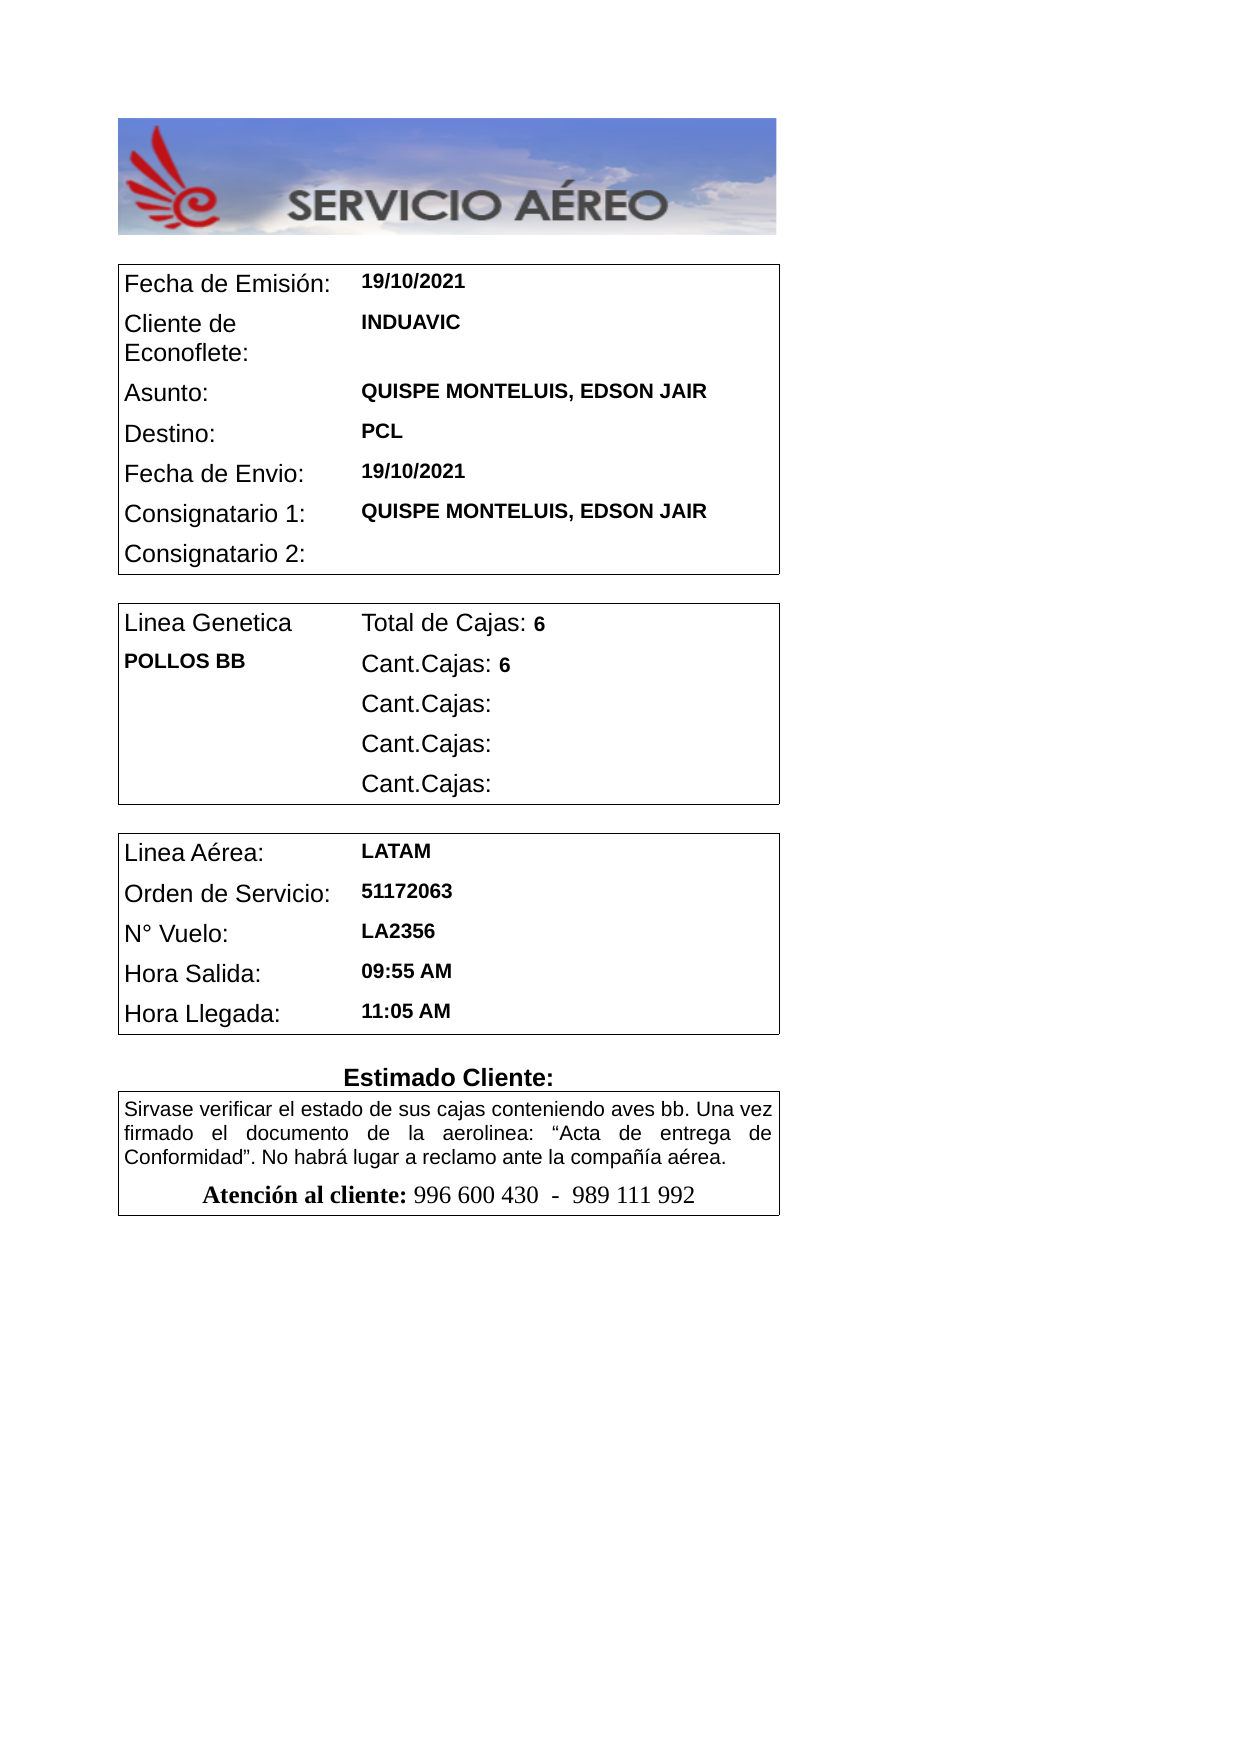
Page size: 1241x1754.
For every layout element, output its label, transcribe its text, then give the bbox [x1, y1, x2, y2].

table_cell [119, 683, 356, 723]
picture [118, 118, 777, 235]
table_cell Cant.Cajas: [356, 723, 779, 763]
table_cell 09:55 AM [356, 953, 779, 993]
table_cell QUISPE MONTELUIS, EDSON JAIR [356, 373, 779, 413]
table_cell Cliente de Econoflete: [119, 304, 356, 373]
table_cell Orden de Servicio: [119, 873, 356, 913]
table_cell 11:05 AM [356, 994, 779, 1034]
table_cell [119, 764, 356, 804]
table_cell Linea Aérea: [119, 834, 356, 873]
table_cell [356, 575, 779, 603]
table_cell QUISPE MONTELUIS, EDSON JAIR [356, 493, 779, 533]
table_cell [118, 805, 356, 833]
table_cell 19/10/2021 [356, 453, 779, 493]
table_cell Cant.Cajas: [356, 683, 779, 723]
table_cell N° Vuelo: [119, 913, 356, 953]
table_cell Cant.Cajas: [356, 764, 779, 804]
table_cell [356, 534, 779, 574]
table_cell Cant.Cajas: 6 [356, 643, 779, 683]
table_cell Destino: [119, 413, 356, 453]
table_cell Consignatario 1: [119, 493, 356, 533]
table_cell Fecha de Envio: [119, 453, 356, 493]
table_cell Consignatario 2: [119, 534, 356, 574]
table_cell Sirvase verificar el estado de sus cajas conteniendo aves bb. Una vez firmado el documento de la aerolinea: “Acta de entrega de Conformidad”. No habrá lugar a reclamo ante la compañía aérea. [119, 1092, 779, 1175]
table_cell INDUAVIC [356, 304, 779, 373]
table_header 19/10/2021 [356, 265, 779, 304]
table_cell PCL [356, 413, 779, 453]
table_cell Hora Salida: [119, 953, 356, 993]
table_header Fecha de Emisión: [119, 265, 356, 304]
table_cell [118, 575, 356, 603]
table_cell Hora Llegada: [119, 994, 356, 1034]
table_cell Linea Genetica [119, 604, 356, 643]
table_cell [119, 723, 356, 763]
table_cell Estimado Cliente: [118, 1035, 779, 1091]
table_cell POLLOS BB [119, 643, 356, 683]
table_cell [356, 805, 779, 833]
table_cell LATAM [356, 834, 779, 873]
table_cell 51172063 [356, 873, 779, 913]
table_cell LA2356 [356, 913, 779, 953]
table_cell Asunto: [119, 373, 356, 413]
table_cell Total de Cajas: 6 [356, 604, 779, 643]
table_cell Atención al cliente: 996 600 430 - 989 111 992 [119, 1175, 779, 1215]
